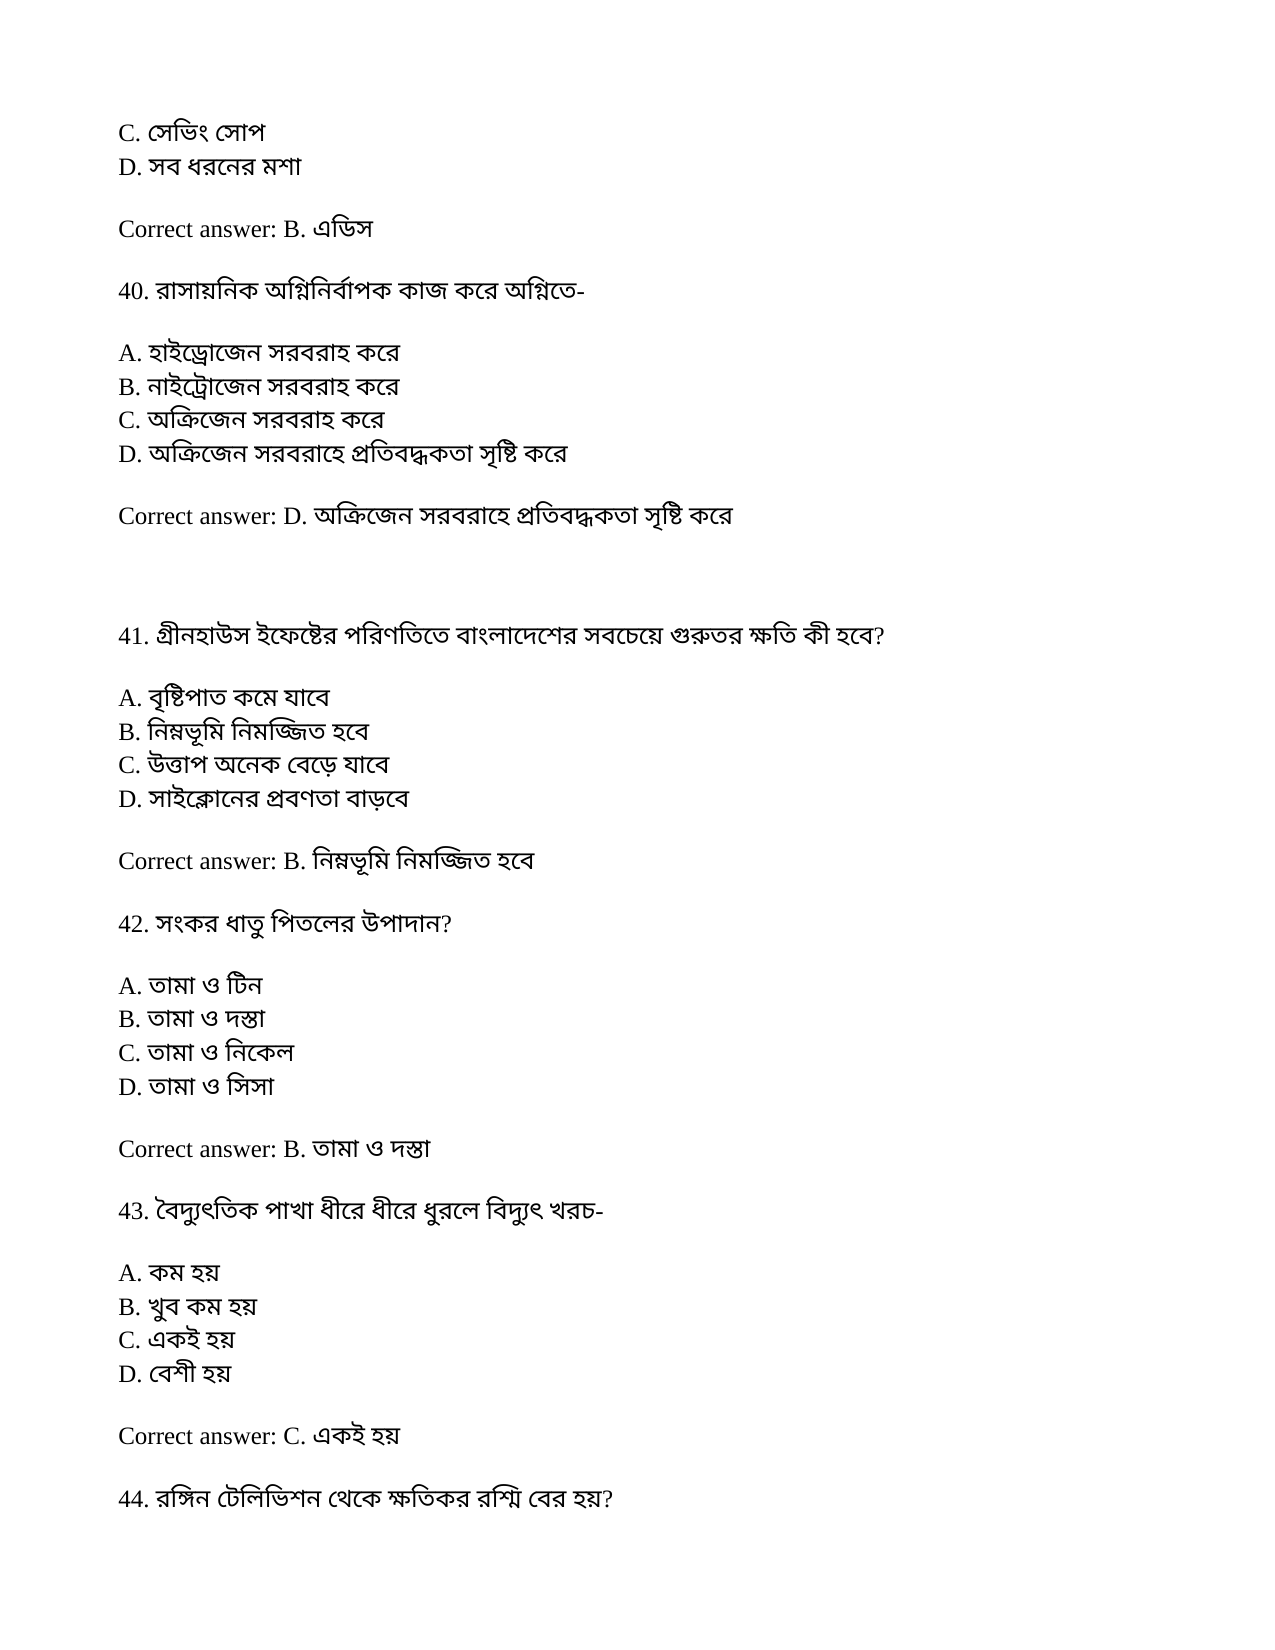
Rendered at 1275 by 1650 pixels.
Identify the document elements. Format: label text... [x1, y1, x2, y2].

text A. তামা ও টিন [118, 971, 1157, 1004]
text D. তামা ও সিসা [118, 1072, 1157, 1105]
text B. নাইট্রোজেন সরবরাহ করে [118, 372, 1157, 406]
text D. অক্রিজেন সরবরাহে প্রতিবদ্ধকতা সৃষ্টি করে [118, 439, 1157, 473]
text Correct answer: C. একই হয় [118, 1421, 1157, 1455]
text B. নিম্নভূমি নিমজ্জিত হবে [118, 717, 1157, 751]
text C. সেভিং সোপ [118, 118, 1157, 152]
text A. কম হয় [118, 1258, 1157, 1292]
text Correct answer: B. এডিস [118, 214, 1157, 247]
text C. তামা ও নিকেল [118, 1038, 1157, 1072]
text D. বেশী হয় [118, 1359, 1157, 1393]
text A. বৃষ্টিপাত কমে যাবে [118, 683, 1157, 717]
text 42. সংকর ধাতু পিতলের উপাদান? [118, 909, 1157, 942]
text B. খুব কম হয় [118, 1292, 1157, 1326]
text 40. রাসায়নিক অগ্নিনির্বাপক কাজ করে অগ্নিতে- [118, 276, 1157, 310]
text Correct answer: D. অক্রিজেন সরবরাহে প্রতিবদ্ধকতা সৃষ্টি করে [118, 501, 1157, 535]
text Correct answer: B. তামা ও দস্তা [118, 1134, 1157, 1167]
text B. তামা ও দস্তা [118, 1004, 1157, 1038]
text 43. বৈদ্যুৎতিক পাখা ধীরে ধীরে ধুরলে বিদ্যুৎ খরচ- [118, 1196, 1157, 1230]
text A. হাইড্রোজেন সরবরাহ করে [118, 338, 1157, 372]
text 41. গ্রীনহাউস ইফেষ্টের পরিণতিতে বাংলাদেশের সবচেয়ে গুরুতর ক্ষতি কী হবে? [118, 621, 1157, 655]
text D. সাইক্লোনের প্রবণতা বাড়বে [118, 784, 1157, 818]
text C. একই হয় [118, 1326, 1157, 1359]
text 44. রঙ্গিন টেলিভিশন থেকে ক্ষতিকর রশ্মি বের হয়? [118, 1484, 1157, 1517]
text Correct answer: B. নিম্নভূমি নিমজ্জিত হবে [118, 846, 1157, 880]
text C. অক্রিজেন সরবরাহ করে [118, 406, 1157, 439]
text D. সব ধরনের মশা [118, 152, 1157, 185]
text C. উত্তাপ অনেক বেড়ে যাবে [118, 751, 1157, 784]
